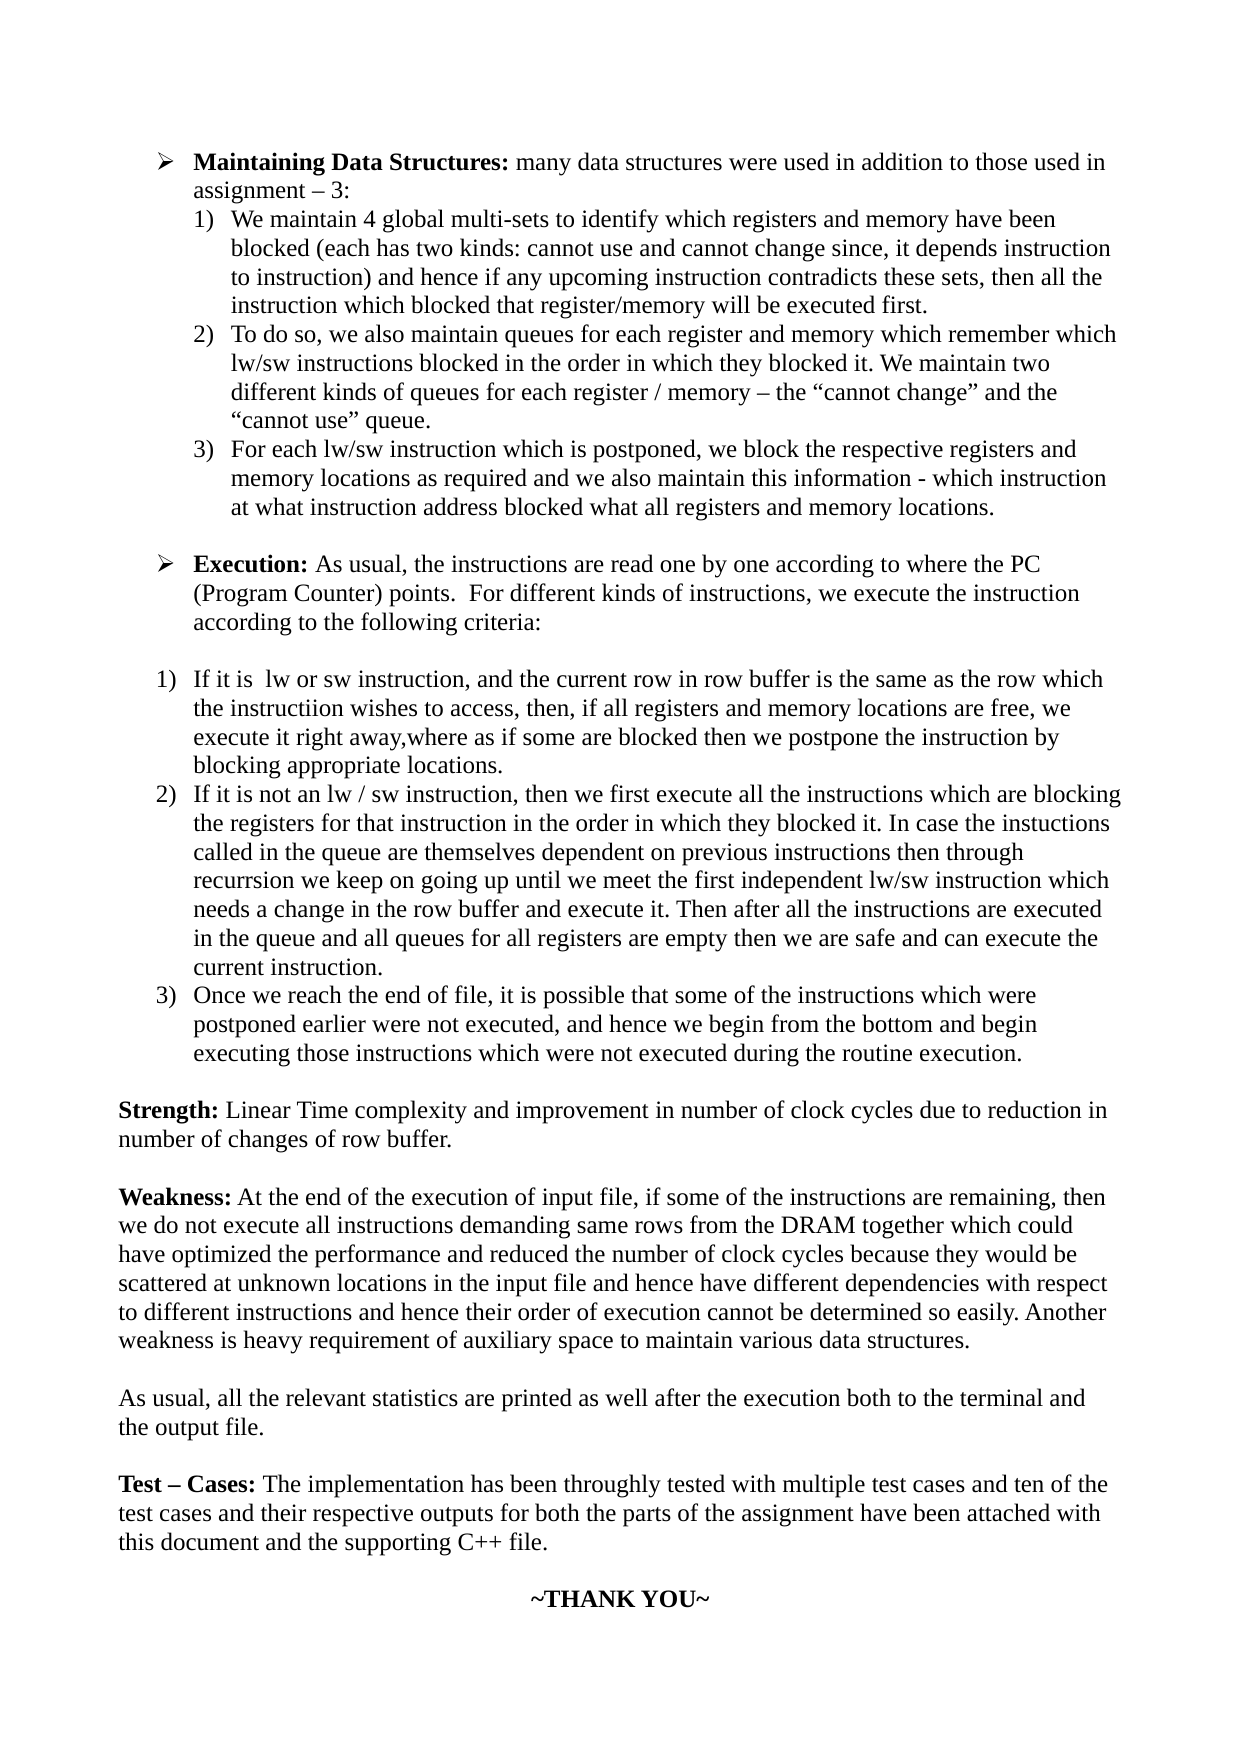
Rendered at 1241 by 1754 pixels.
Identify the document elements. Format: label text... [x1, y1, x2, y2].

list We maintain 4 global multi-sets to identify which registers and memory have been blocked (each has two kinds: cannot use and cannot change since, it depends instruction to instruction) and hence if any upcoming instruction contradicts these sets, then all the instruction which blocked that register/memory will be executed first. [193, 204, 1122, 319]
text Test – Cases: The implementation has been throughly tested with multiple test cases and ten of the test cases and their respective outputs for both the parts of the assignment have been attached with this document and the supporting C++ file. [118, 1469, 1122, 1556]
list Execution: As usual, the instructions are read one by one according to where the PC (Program Counter) points. For different kinds of instructions, we execute the instruction according to the following criteria: [156, 549, 1122, 636]
list Once we reach the end of file, it is possible that some of the instructions which were postponed earlier were not executed, and hence we begin from the bottom and begin executing those instructions which were not executed during the routine execution. [156, 981, 1122, 1067]
text Weakness: At the end of the execution of input file, if some of the instructions are remaining, then we do not execute all instructions demanding same rows from the DRAM together which could have optimized the performance and reduced the number of clock cycles because they would be scattered at unknown locations in the input file and hence have different dependencies with respect to different instructions and hence their order of execution cannot be determined so easily. Another weakness is heavy requirement of auxiliary space to maintain various data structures. [118, 1182, 1122, 1354]
list To do so, we also maintain queues for each register and memory which remember which lw/sw instructions blocked in the order in which they blocked it. We maintain two different kinds of queues for each register / memory – the “cannot change” and the “cannot use” queue. [193, 319, 1122, 434]
list If it is lw or sw instruction, and the current row in row buffer is the same as the row which the instructiion wishes to access, then, if all registers and memory locations are free, we execute it right away,where as if some are blocked then we postpone the instruction by blocking appropriate locations. [156, 664, 1122, 779]
list If it is not an lw / sw instruction, then we first execute all the instructions which are blocking the registers for that instruction in the order in which they blocked it. In case the instuctions called in the queue are themselves dependent on previous instructions then through recurrsion we keep on going up until we meet the first independent lw/sw instruction which needs a change in the row buffer and execute it. Then after all the instructions are executed in the queue and all queues for all registers are empty then we are safe and can execute the current instruction. [156, 779, 1122, 981]
list Maintaining Data Structures: many data structures were used in addition to those used in assignment – 3: [156, 147, 1122, 204]
text Strength: Linear Time complexity and improvement in number of clock cycles due to reduction in number of changes of row buffer. [118, 1096, 1122, 1153]
text ~THANK YOU~ [118, 1584, 1122, 1613]
text As usual, all the relevant statistics are printed as well after the execution both to the terminal and the output file. [118, 1383, 1122, 1441]
list For each lw/sw instruction which is postponed, we block the respective registers and memory locations as required and we also maintain this information - which instruction at what instruction address blocked what all registers and memory locations. [193, 434, 1122, 521]
